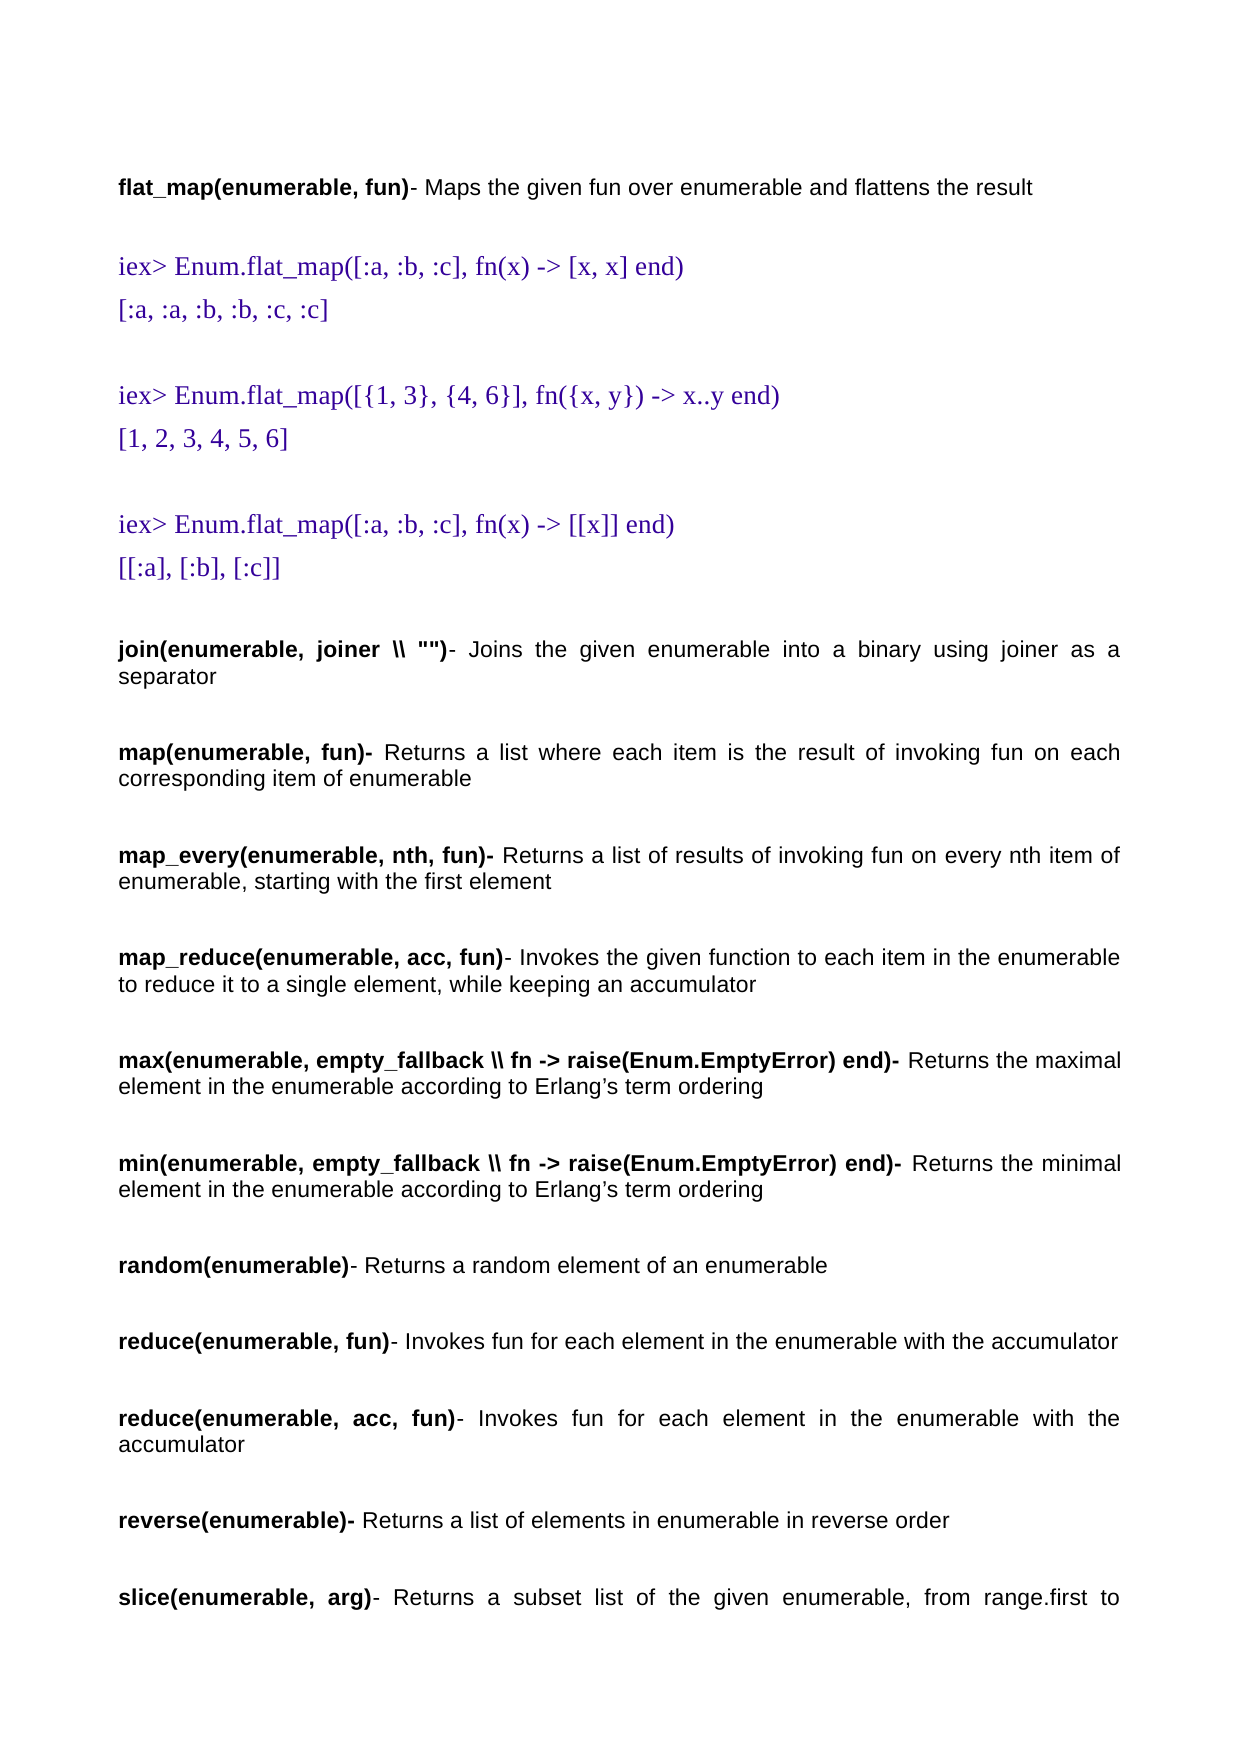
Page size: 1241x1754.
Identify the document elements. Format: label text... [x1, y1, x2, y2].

text reduce(enumerable, acc, fun)- Invokes fun for each element in the enumerable with the accumulator [118, 1404, 1122, 1457]
text random(enumerable)- Returns a random element of an enumerable [118, 1252, 1122, 1278]
text [1, 2, 3, 4, 5, 6] [118, 422, 1122, 453]
text [:a, :a, :b, :b, :c, :c] [118, 293, 1122, 324]
text reverse(enumerable)- Returns a list of elements in enumerable in reverse order [118, 1507, 1122, 1533]
text max(enumerable, empty_fallback \\ fn -> raise(Enum.EmptyError) end)- Returns the maximal element in the enumerable according to Erlang’s term ordering [118, 1047, 1122, 1099]
text reduce(enumerable, fun)- Invokes fun for each element in the enumerable with the accumulator [118, 1328, 1122, 1355]
text map_every(enumerable, nth, fun)- Returns a list of results of invoking fun on every nth item of enumerable, starting with the first element [118, 842, 1122, 894]
text slice(enumerable, arg)- Returns a subset list of the given enumerable, from range.first to [118, 1583, 1122, 1610]
text iex> Enum.flat_map([{1, 3}, {4, 6}], fn({x, y}) -> x..y end) [118, 379, 1122, 410]
text flat_map(enumerable, fun)- Maps the given fun over enumerable and flattens the result [118, 174, 1122, 200]
text [[:a], [:b], [:c]] [118, 551, 1122, 582]
text map(enumerable, fun)- Returns a list where each item is the result of invoking fun on each corresponding item of enumerable [118, 739, 1122, 792]
text join(enumerable, joiner \\ "")- Joins the given enumerable into a binary using joiner as a separator [118, 636, 1122, 689]
text min(enumerable, empty_fallback \\ fn -> raise(Enum.EmptyError) end)- Returns the minimal element in the enumerable according to Erlang’s term ordering [118, 1149, 1122, 1202]
text map_reduce(enumerable, acc, fun)- Invokes the given function to each item in the enumerable to reduce it to a single element, while keeping an accumulator [118, 944, 1122, 997]
text iex> Enum.flat_map([:a, :b, :c], fn(x) -> [x, x] end) [118, 250, 1122, 281]
text iex> Enum.flat_map([:a, :b, :c], fn(x) -> [[x]] end) [118, 508, 1122, 539]
